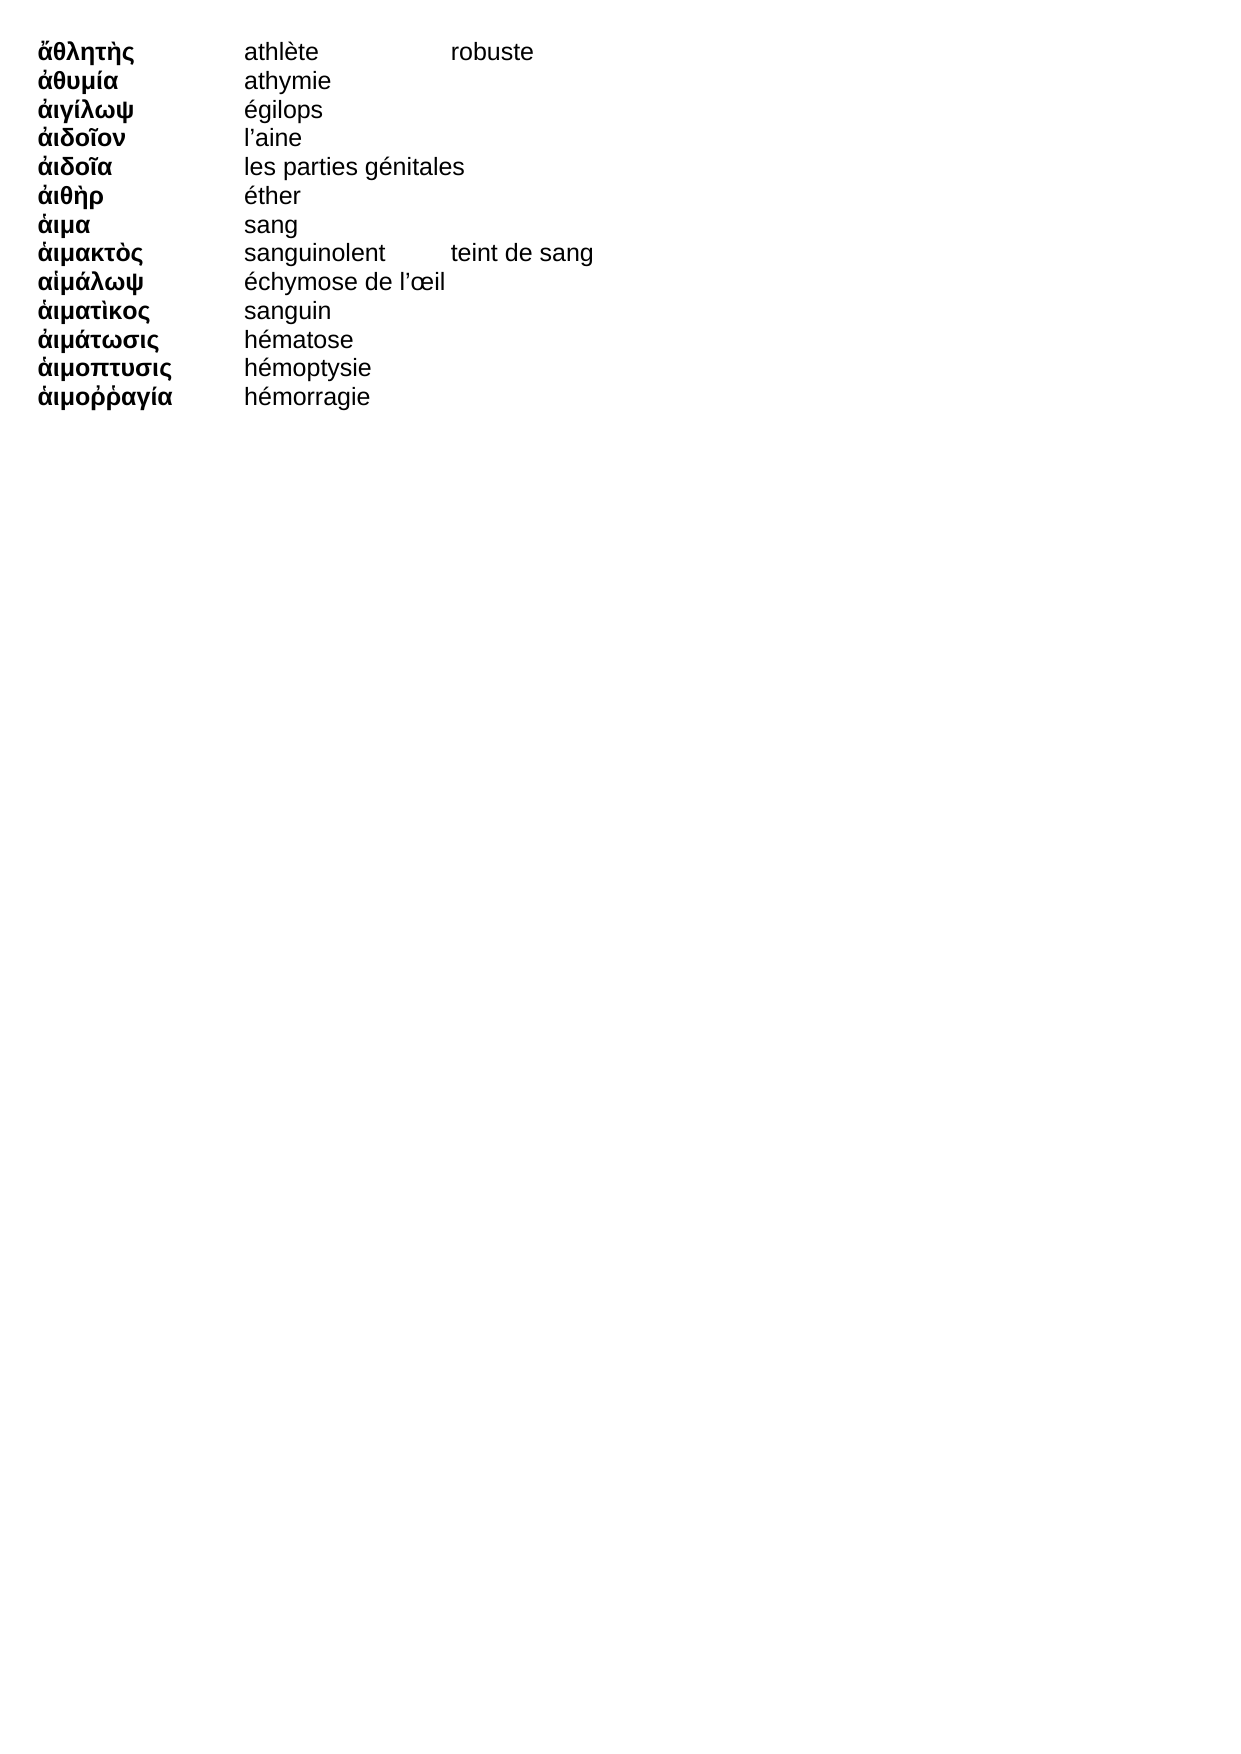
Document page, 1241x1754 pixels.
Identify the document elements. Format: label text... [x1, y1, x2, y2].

text ἀιγίλωψ égilops [37, 95, 1203, 123]
text αἱμάλωψ échymose de l’œil [37, 267, 1203, 296]
text ἁιμακτὸς sanguinolent teint de sang [37, 238, 1203, 267]
text ἁιμοῤῥαγία hémorragie [37, 382, 1203, 411]
text ἀιθὴρ éther [37, 181, 1203, 210]
text ἄθλητὴς athlète robuste [37, 37, 1203, 66]
text ἁιμα sang [37, 210, 1203, 238]
text ἁιμοπτυσις hémoptysie [37, 353, 1203, 382]
text ἀιδοῖα les parties génitales [37, 152, 1203, 181]
text ἁιματὶκος sanguin [37, 296, 1203, 325]
text ἀιδοῖον l’aine [37, 123, 1203, 152]
text ἀθυμία athymie [37, 66, 1203, 95]
text ἀιμάτωσις hématose [37, 325, 1203, 353]
